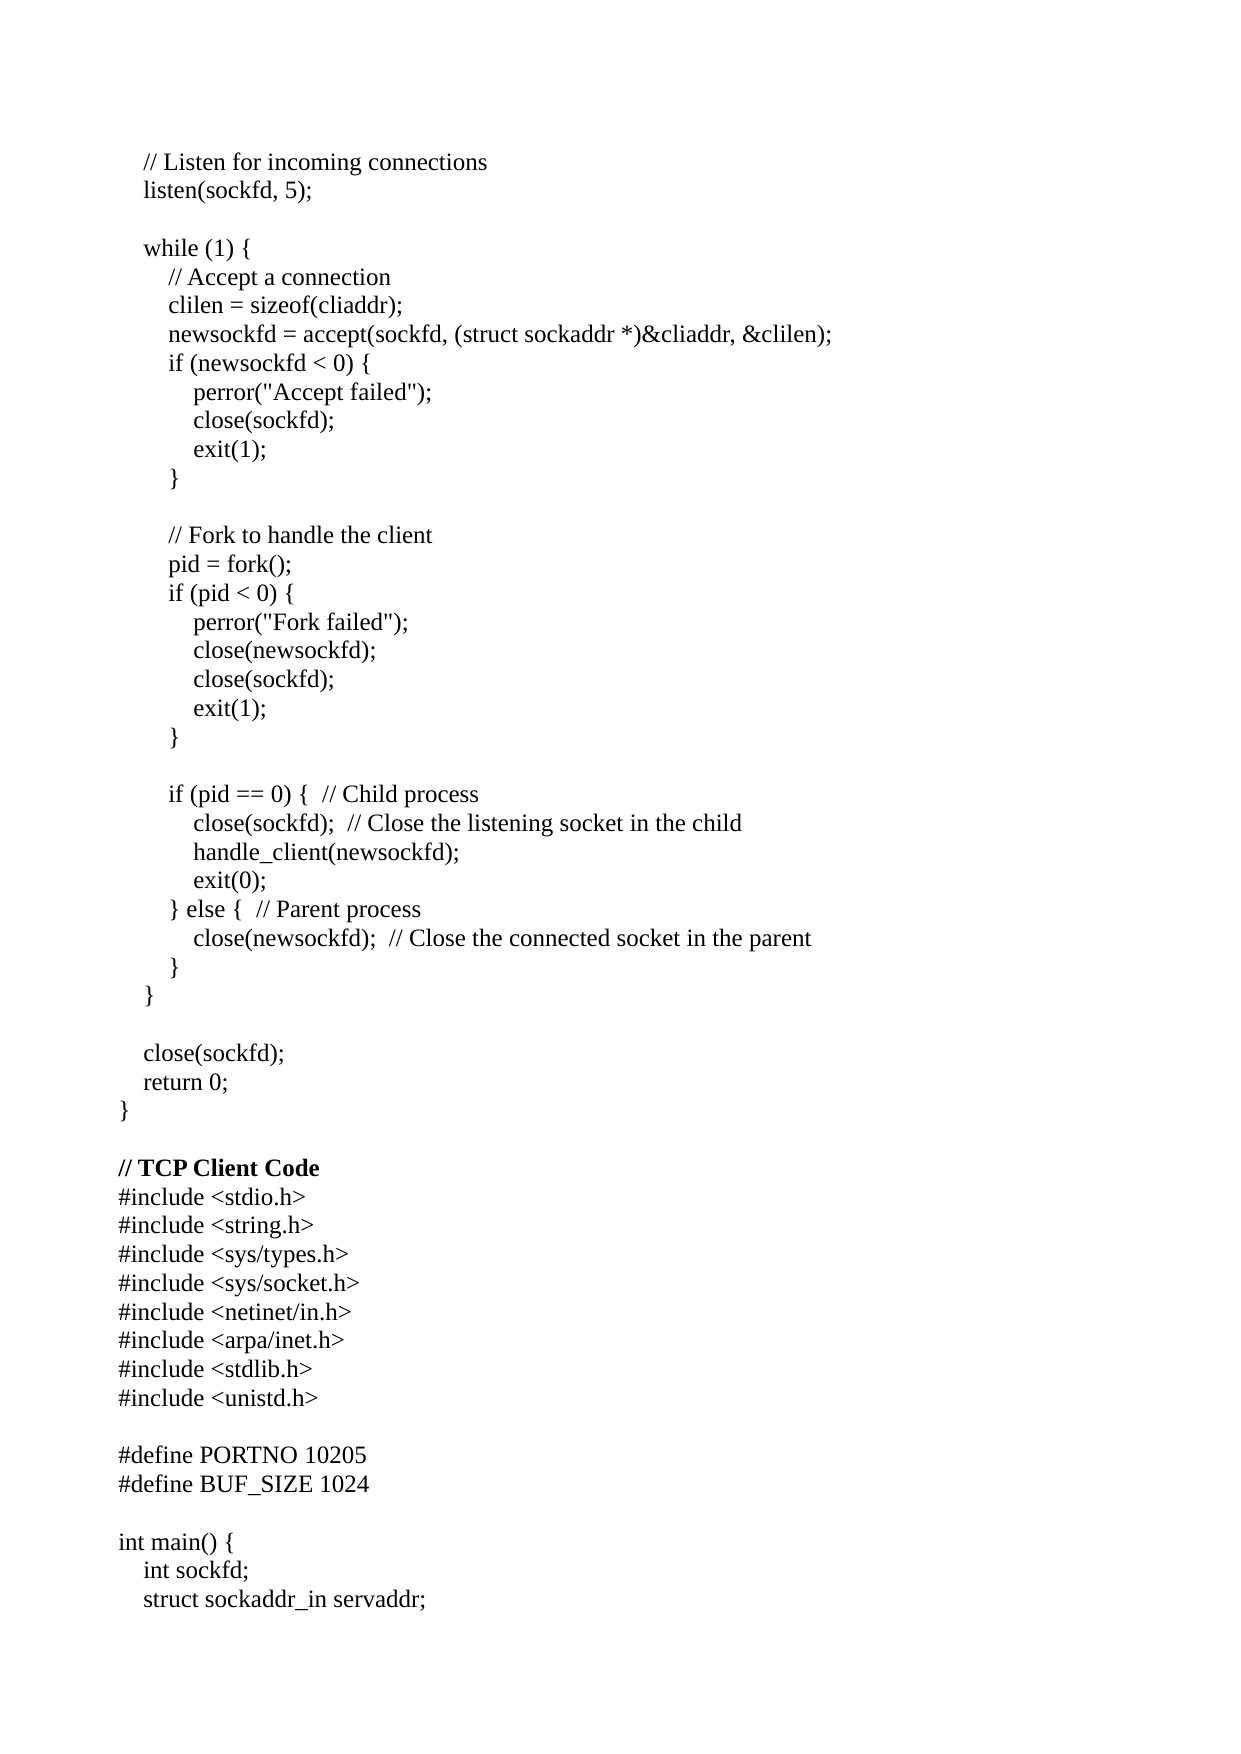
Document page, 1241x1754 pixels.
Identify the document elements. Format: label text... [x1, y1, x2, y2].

text perror("Accept failed"); [118, 377, 1122, 406]
text #include <stdlib.h> [118, 1354, 1122, 1383]
text if (pid == 0) { // Child process [118, 779, 1122, 808]
text return 0; [118, 1067, 1122, 1096]
text listen(sockfd, 5); [118, 176, 1122, 204]
text if (newsockfd < 0) { [118, 348, 1122, 377]
text } [118, 722, 1122, 751]
text handle_client(newsockfd); [118, 837, 1122, 866]
text close(newsockfd); // Close the connected socket in the parent [118, 923, 1122, 952]
text int sockfd; [118, 1556, 1122, 1584]
text struct sockaddr_in servaddr; [118, 1584, 1122, 1613]
text while (1) { [118, 233, 1122, 262]
text exit(0); [118, 866, 1122, 894]
text pid = fork(); [118, 549, 1122, 578]
text #include <string.h> [118, 1211, 1122, 1239]
text close(sockfd); [118, 1038, 1122, 1067]
text // Fork to handle the client [118, 521, 1122, 549]
text } else { // Parent process [118, 894, 1122, 923]
text #include <sys/socket.h> [118, 1268, 1122, 1297]
text clilen = sizeof(cliaddr); [118, 291, 1122, 319]
text #include <netinet/in.h> [118, 1297, 1122, 1326]
text } [118, 952, 1122, 981]
text } [118, 463, 1122, 492]
text } [118, 1096, 1122, 1124]
text exit(1); [118, 693, 1122, 722]
text if (pid < 0) { [118, 578, 1122, 607]
text // TCP Client Code [118, 1153, 1122, 1182]
text close(sockfd); [118, 664, 1122, 693]
text } [118, 981, 1122, 1009]
text exit(1); [118, 434, 1122, 463]
text #define PORTNO 10205 [118, 1441, 1122, 1469]
text #define BUF_SIZE 1024 [118, 1469, 1122, 1498]
text #include <stdio.h> [118, 1182, 1122, 1211]
text #include <sys/types.h> [118, 1239, 1122, 1268]
text #include <arpa/inet.h> [118, 1326, 1122, 1354]
text newsockfd = accept(sockfd, (struct sockaddr *)&cliaddr, &clilen); [118, 319, 1122, 348]
text perror("Fork failed"); [118, 607, 1122, 636]
text // Listen for incoming connections [118, 147, 1122, 176]
text // Accept a connection [118, 262, 1122, 291]
text close(sockfd); // Close the listening socket in the child [118, 808, 1122, 837]
text close(newsockfd); [118, 636, 1122, 664]
text close(sockfd); [118, 406, 1122, 434]
text #include <unistd.h> [118, 1383, 1122, 1412]
text int main() { [118, 1527, 1122, 1556]
